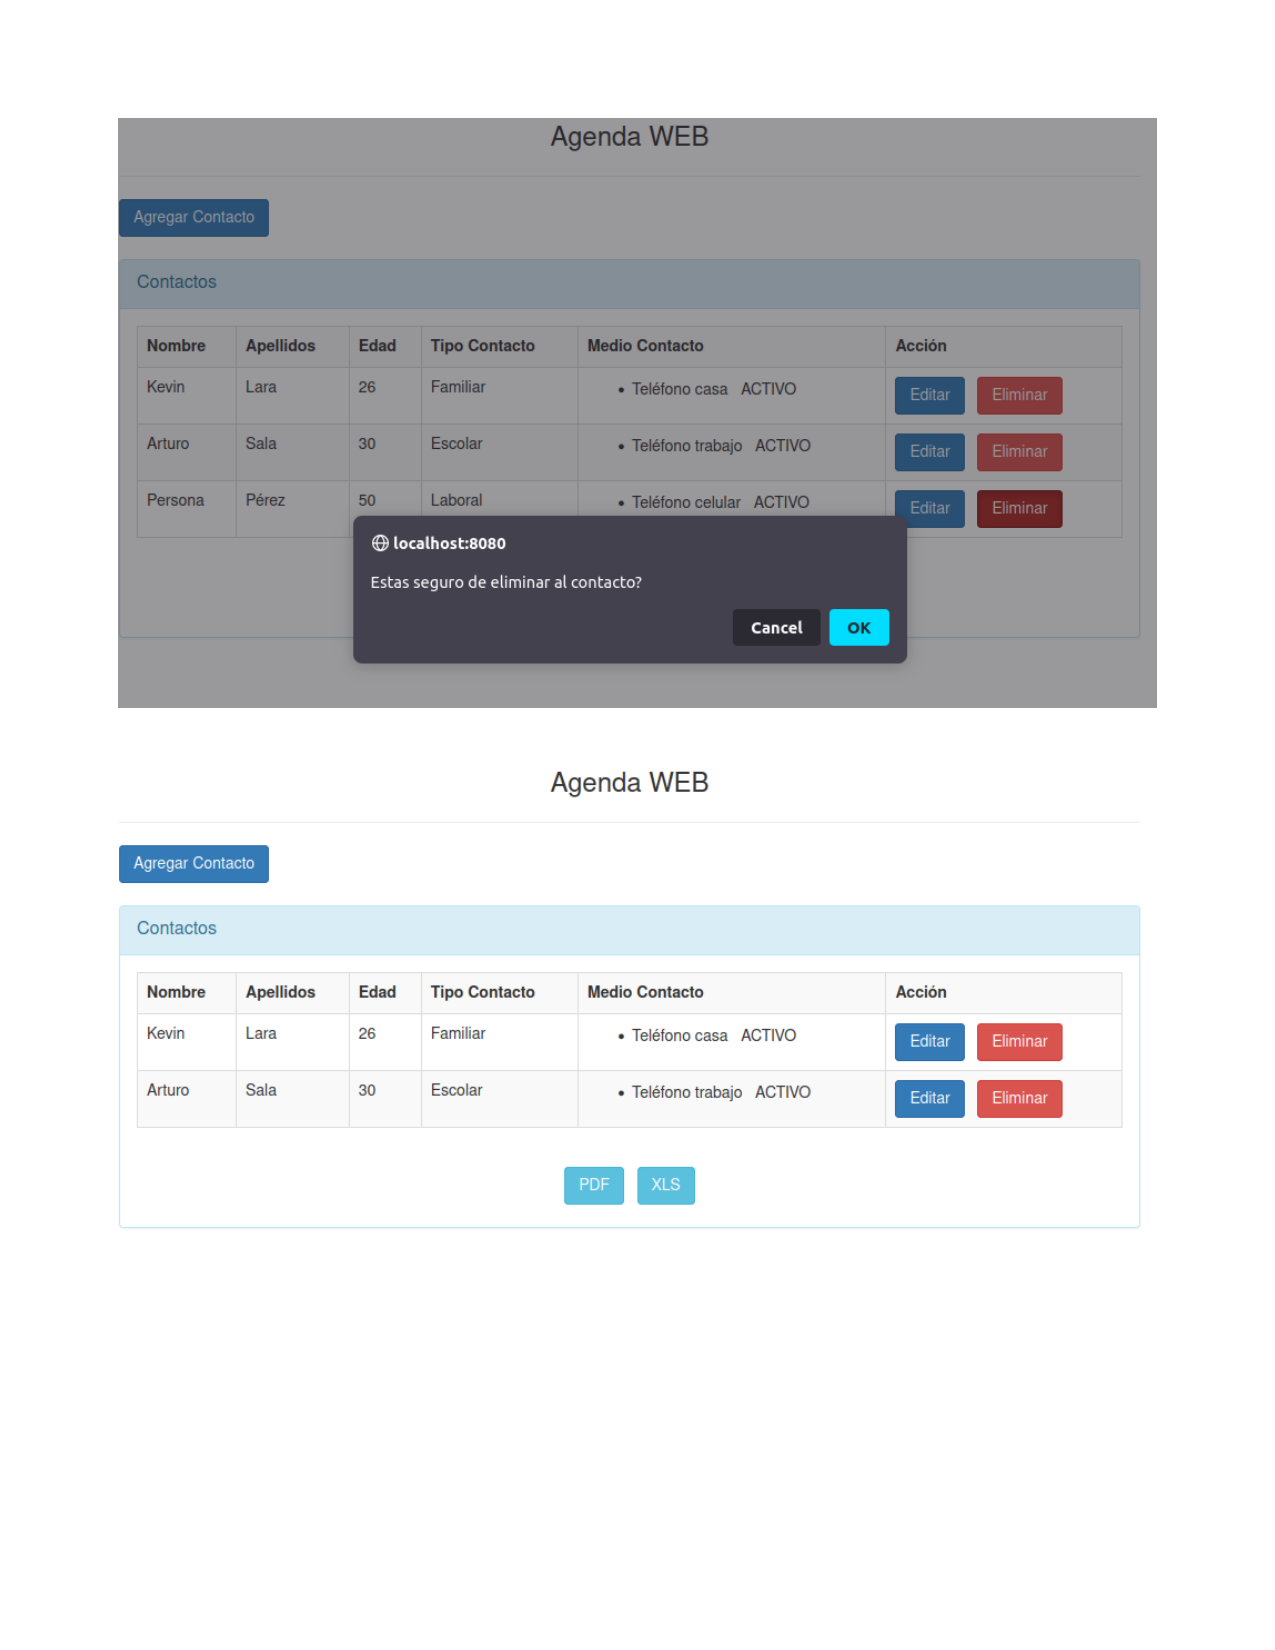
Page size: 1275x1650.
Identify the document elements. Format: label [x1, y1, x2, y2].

picture [118, 765, 1157, 1355]
picture [118, 118, 1157, 708]
